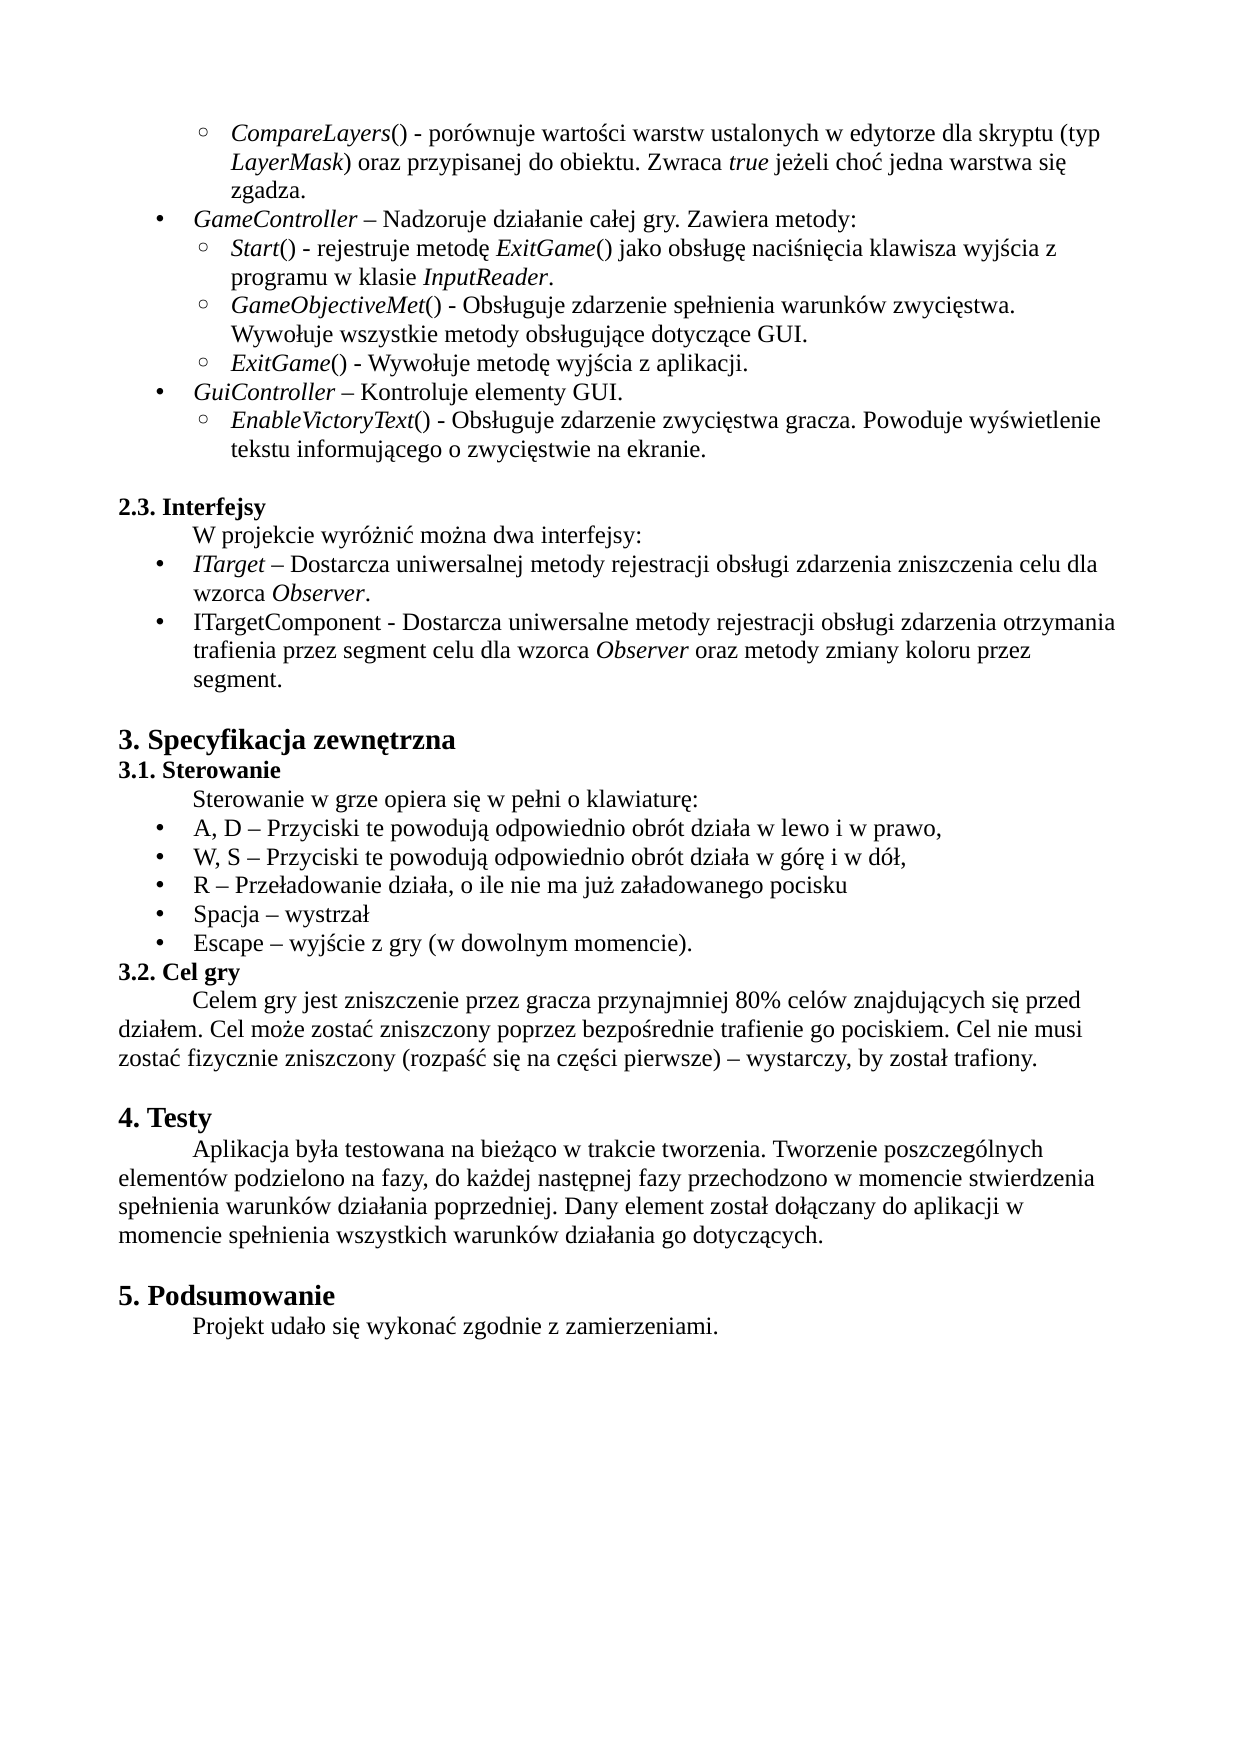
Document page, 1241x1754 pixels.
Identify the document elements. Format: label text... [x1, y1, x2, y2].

text Celem gry jest zniszczenie przez gracza przynajmniej 80% celów znajdujących się przed działem. Cel może zostać zniszczony poprzez bezpośrednie trafienie go pociskiem. Cel nie musi zostać fizycznie zniszczony (rozpaść się na części pierwsze) – wystarczy, by został trafiony. [118, 985, 1122, 1072]
list GameController – Nadzoruje działanie całej gry. Zawiera metody: [156, 204, 1122, 233]
list R – Przeładowanie działa, o ile nie ma już załadowanego pocisku [156, 870, 1122, 899]
text Aplikacja była testowana na bieżąco w trakcie tworzenia. Tworzenie poszczególnych elementów podzielono na fazy, do każdej następnej fazy przechodzono w momencie stwierdzenia spełnienia warunków działania poprzedniej. Dany element został dołączany do aplikacji w momencie spełnienia wszystkich warunków działania go dotyczących. [118, 1134, 1122, 1249]
text W projekcie wyróżnić można dwa interfejsy: [118, 521, 1122, 549]
text 2.3. Interfejsy [118, 492, 1122, 521]
list GuiController – Kontroluje elementy GUI. [156, 377, 1122, 406]
text 4. Testy [118, 1100, 1122, 1134]
list ITargetComponent - Dostarcza uniwersalne metody rejestracji obsługi zdarzenia otrzymania trafienia przez segment celu dla wzorca Observer oraz metody zmiany koloru przez segment. [156, 607, 1122, 693]
list ExitGame() - Wywołuje metodę wyjścia z aplikacji. [193, 348, 1122, 377]
text 5. Podsumowanie [118, 1278, 1122, 1311]
list Start() - rejestruje metodę ExitGame() jako obsługę naciśnięcia klawisza wyjścia z programu w klasie InputReader. [193, 233, 1122, 291]
list Spacja – wystrzał [156, 899, 1122, 928]
list A, D – Przyciski te powodują odpowiednio obrót działa w lewo i w prawo, [156, 813, 1122, 842]
text 3. Specyfikacja zewnętrzna [118, 722, 1122, 755]
list EnableVictoryText() - Obsługuje zdarzenie zwycięstwa gracza. Powoduje wyświetlenie tekstu informującego o zwycięstwie na ekranie. [193, 406, 1122, 463]
list Escape – wyjście z gry (w dowolnym momencie). [156, 928, 1122, 957]
list CompareLayers() - porównuje wartości warstw ustalonych w edytorze dla skryptu (typ LayerMask) oraz przypisanej do obiektu. Zwraca true jeżeli choć jedna warstwa się zgadza. [193, 118, 1122, 204]
list ITarget – Dostarcza uniwersalnej metody rejestracji obsługi zdarzenia zniszczenia celu dla wzorca Observer. [156, 549, 1122, 607]
text 3.1. Sterowanie [118, 755, 1122, 784]
list W, S – Przyciski te powodują odpowiednio obrót działa w górę i w dół, [156, 842, 1122, 870]
text Projekt udało się wykonać zgodnie z zamierzeniami. [118, 1311, 1122, 1340]
text Sterowanie w grze opiera się w pełni o klawiaturę: [118, 784, 1122, 813]
list GameObjectiveMet() - Obsługuje zdarzenie spełnienia warunków zwycięstwa. Wywołuje wszystkie metody obsługujące dotyczące GUI. [193, 291, 1122, 348]
text 3.2. Cel gry [118, 957, 1122, 985]
